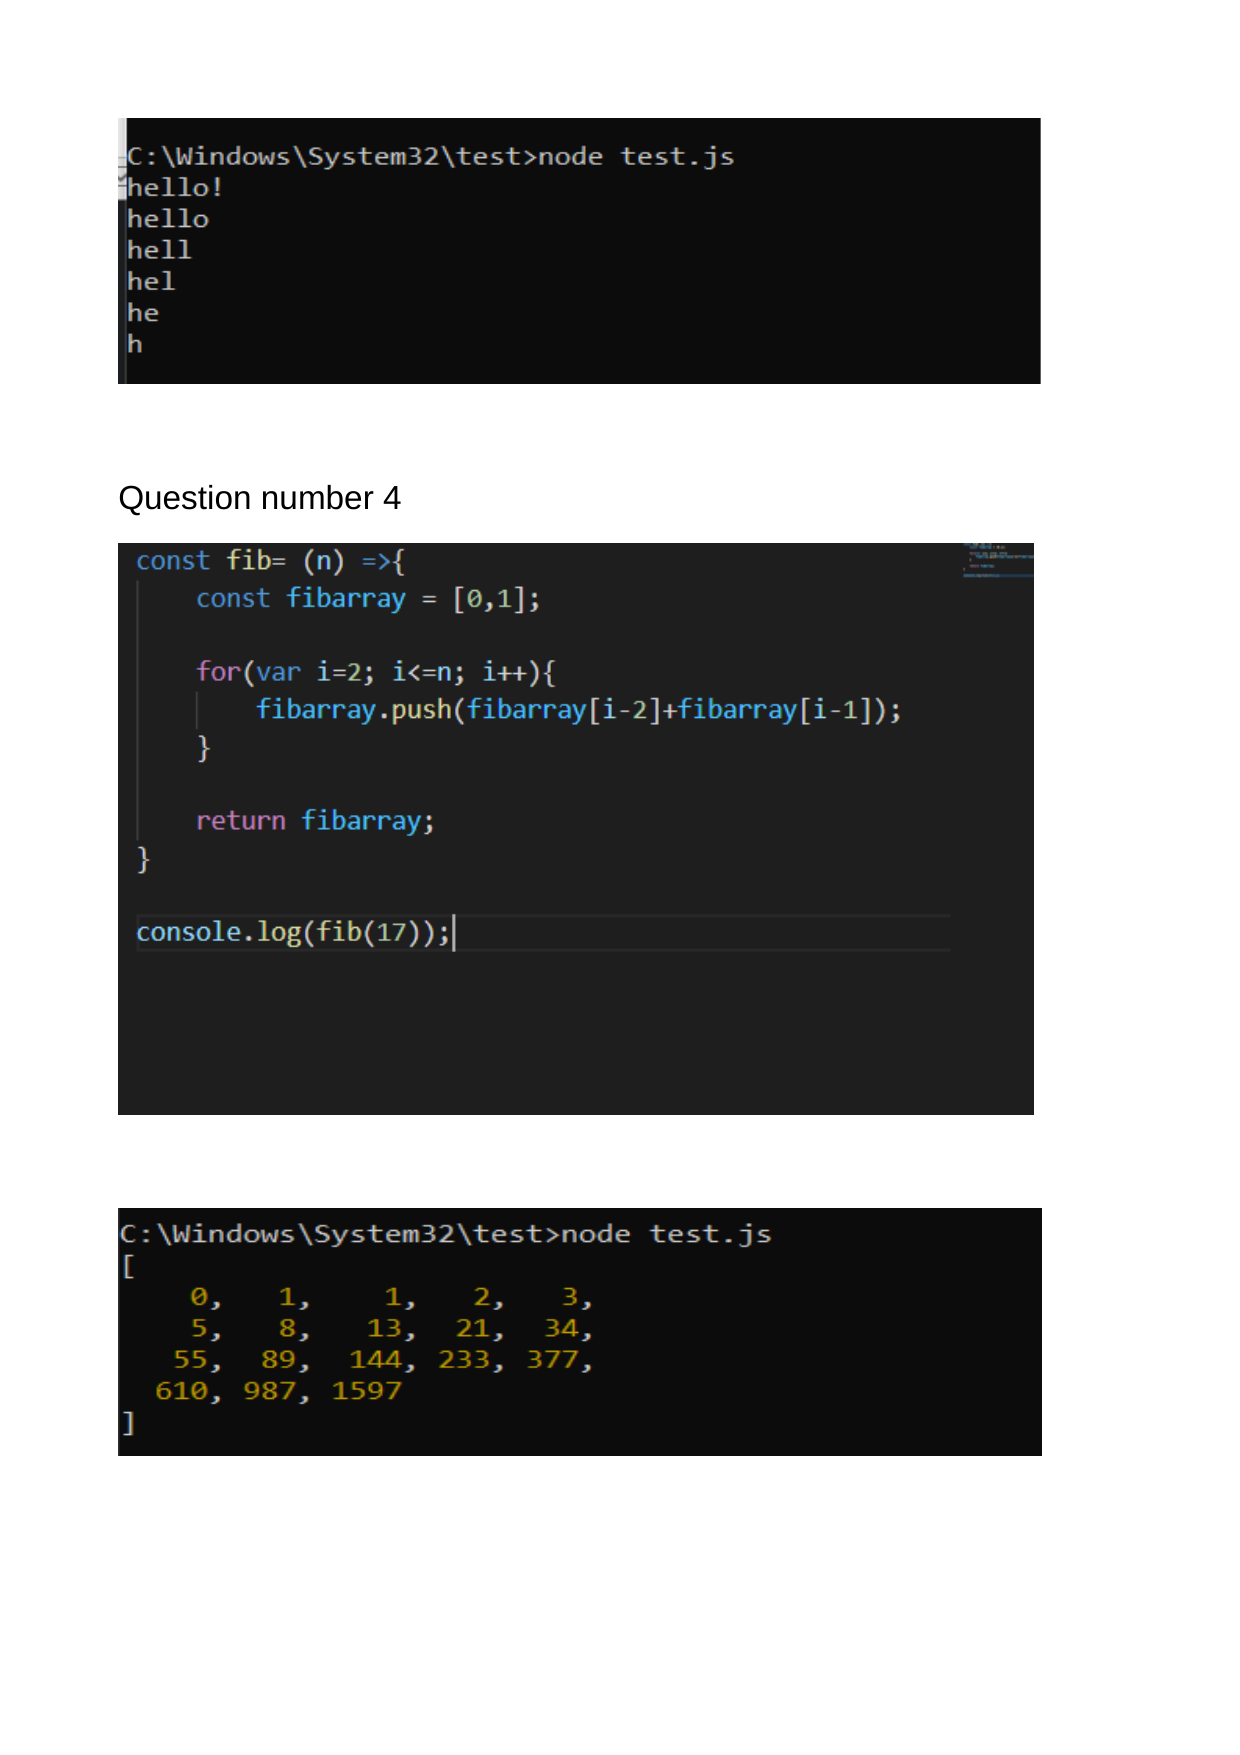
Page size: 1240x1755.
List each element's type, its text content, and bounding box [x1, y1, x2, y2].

subtitle Question number 4 [118, 478, 1121, 516]
